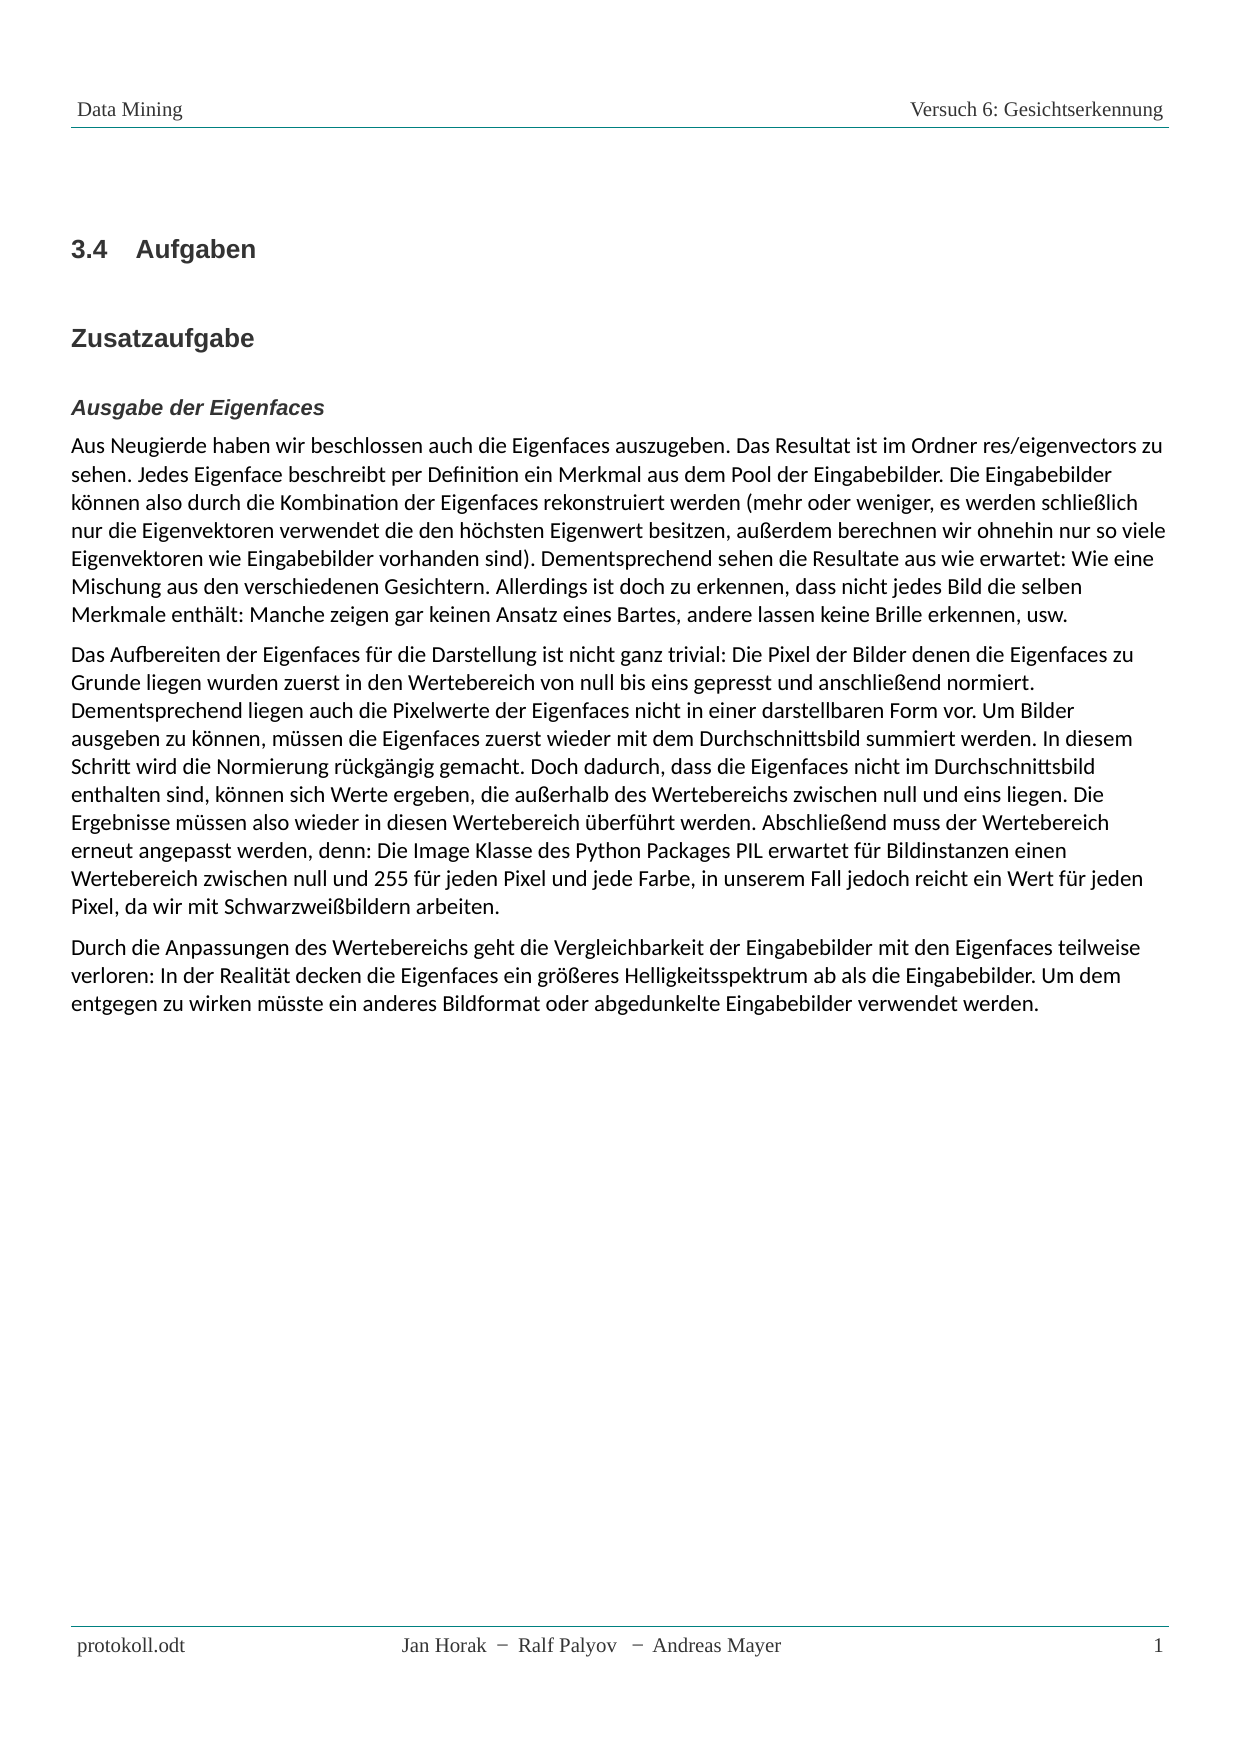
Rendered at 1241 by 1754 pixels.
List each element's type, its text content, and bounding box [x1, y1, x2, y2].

subtitle Ausgabe der Eigenfaces [71, 395, 1169, 420]
text Aus Neugierde haben wir beschlossen auch die Eigenfaces auszugeben. Das Resultat ist im Ordner res/eigenvectors zu sehen. Jedes Eigenface beschreibt per Definition ein Merkmal aus dem Pool der Eingabebilder. Die Eingabebilder können also durch die Kombination der Eigenfaces rekonstruiert werden (mehr oder weniger, es werden schließlich nur die Eigenvektoren verwendet die den höchsten Eigenwert besitzen, außerdem berechnen wir ohnehin nur so viele Eigenvektoren wie Eingabebilder vorhanden sind). Dementsprechend sehen die Resultate aus wie erwartet: Wie eine Mischung aus den verschiedenen Gesichtern. Allerdings ist doch zu erkennen, dass nicht jedes Bild die selben Merkmale enthält: Manche zeigen gar keinen Ansatz eines Bartes, andere lassen keine Brille erkennen, usw. [71, 432, 1169, 628]
text Durch die Anpassungen des Wertebereichs geht die Vergleichbarkeit der Eingabebilder mit den Eigenfaces teilweise verloren: In der Realität decken die Eigenfaces ein größeres Helligkeitsspektrum ab als die Eingabebilder. Um dem entgegen zu wirken müsste ein anderes Bildformat oder abgedunkelte Eingabebilder verwendet werden. [71, 933, 1169, 1017]
subtitle Zusatzaufgabe [71, 323, 1169, 353]
subtitle 3.4 Aufgaben [71, 234, 1169, 264]
text Das Aufbereiten der Eigenfaces für die Darstellung ist nicht ganz trivial: Die Pixel der Bilder denen die Eigenfaces zu Grunde liegen wurden zuerst in den Wertebereich von null bis eins gepresst und anschließend normiert. Dementsprechend liegen auch die Pixelwerte der Eigenfaces nicht in einer darstellbaren Form vor. Um Bilder ausgeben zu können, müssen die Eigenfaces zuerst wieder mit dem Durchschnittsbild summiert werden. In diesem Schritt wird die Normierung rückgängig gemacht. Doch dadurch, dass die Eigenfaces nicht im Durchschnittsbild enthalten sind, können sich Werte ergeben, die außerhalb des Wertebereichs zwischen null und eins liegen. Die Ergebnisse müssen also wieder in diesen Wertebereich überführt werden. Abschließend muss der Wertebereich erneut angepasst werden, denn: Die Image Klasse des Python Packages PIL erwartet für Bildinstanzen einen Wertebereich zwischen null und 255 für jeden Pixel und jede Farbe, in unserem Fall jedoch reicht ein Wert für jeden Pixel, da wir mit Schwarzweißbildern arbeiten. [71, 640, 1169, 921]
